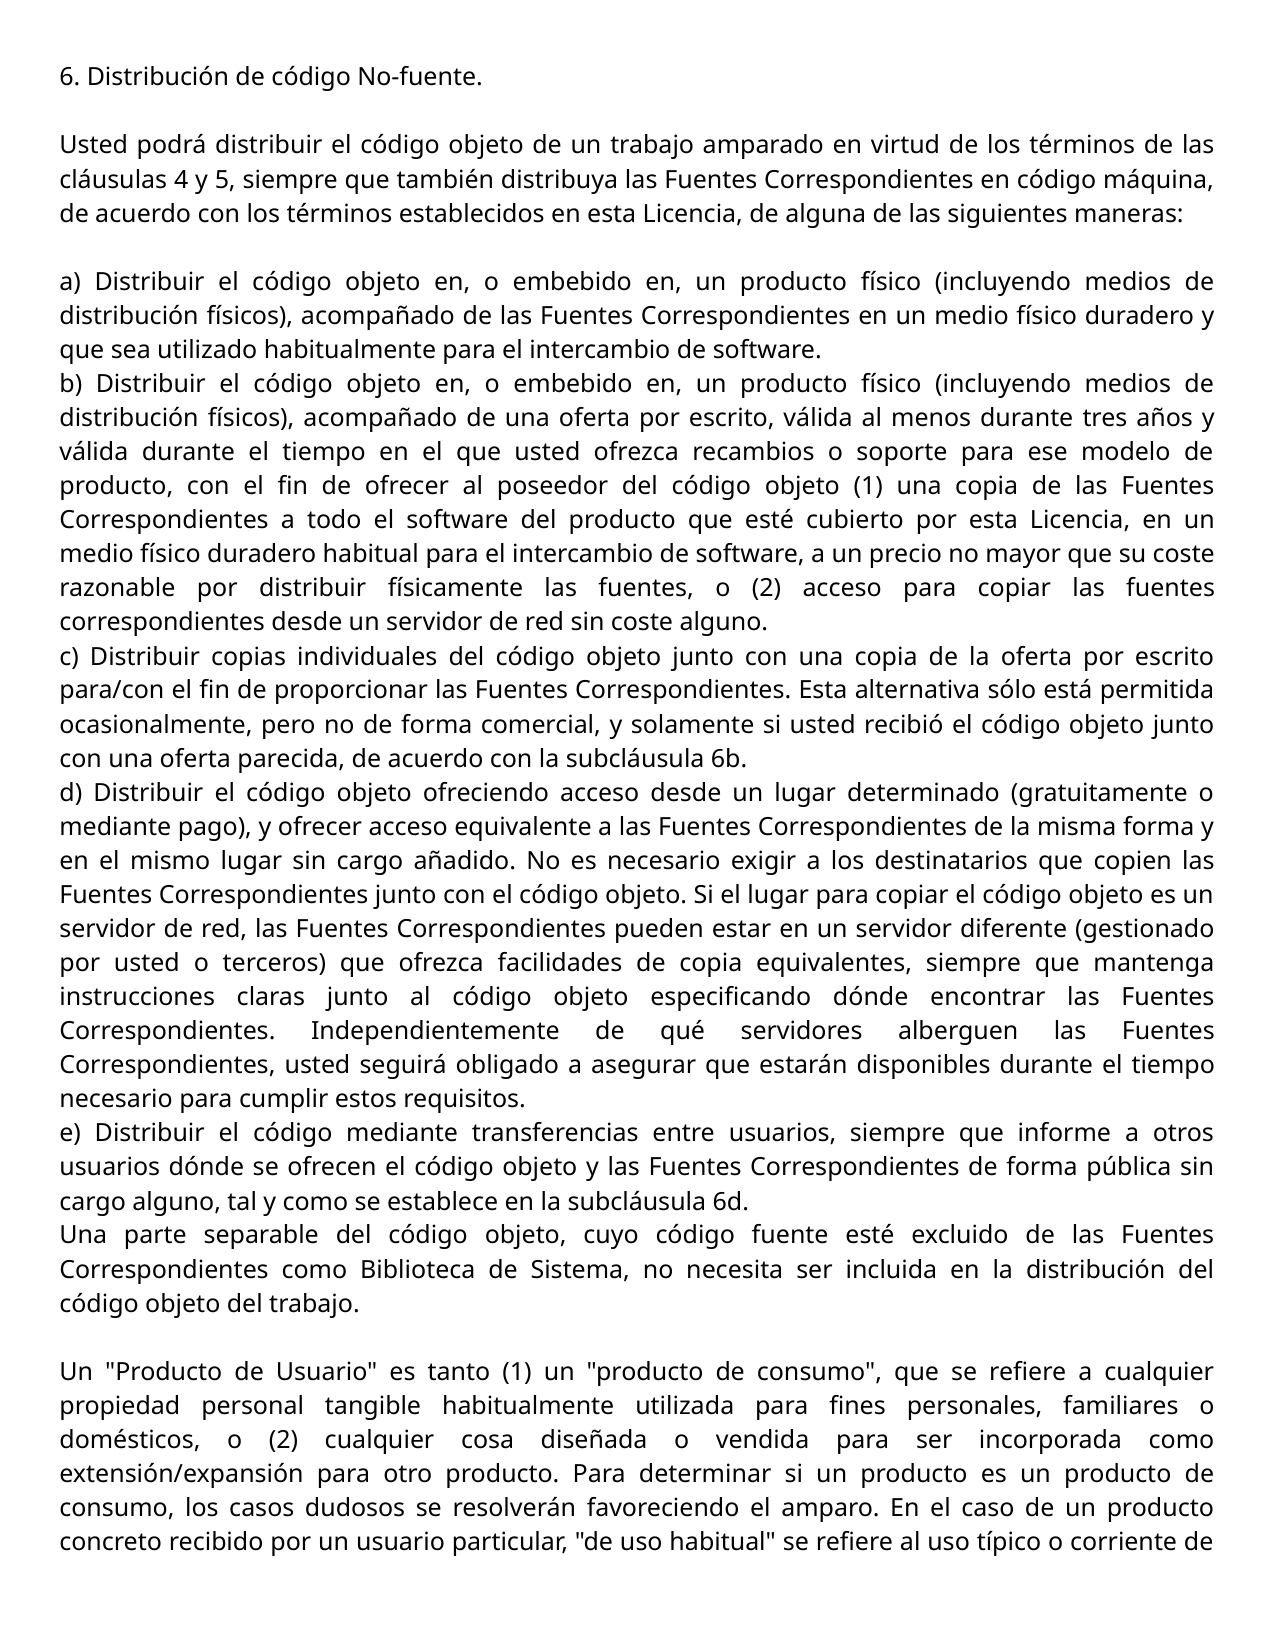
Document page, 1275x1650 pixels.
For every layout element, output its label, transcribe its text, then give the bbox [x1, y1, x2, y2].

text d) Distribuir el código objeto ofreciendo acceso desde un lugar determinado (gratuitamente o mediante pago), y ofrecer acceso equivalente a las Fuentes Correspondientes de la misma forma y en el mismo lugar sin cargo añadido. No es necesario exigir a los destinatarios que copien las Fuentes Correspondientes junto con el código objeto. Si el lugar para copiar el código objeto es un servidor de red, las Fuentes Correspondientes pueden estar en un servidor diferente (gestionado por usted o terceros) que ofrezca facilidades de copia equivalentes, siempre que mantenga instrucciones claras junto al código objeto especificando dónde encontrar las Fuentes Correspondientes. Independientemente de qué servidores alberguen las Fuentes Correspondientes, usted seguirá obligado a asegurar que estarán disponibles durante el tiempo necesario para cumplir estos requisitos. [59, 774, 1216, 1115]
text 6. Distribución de código No-fuente. [59, 59, 1216, 93]
text b) Distribuir el código objeto en, o embebido en, un producto físico (incluyendo medios de distribución físicos), acompañado de una oferta por escrito, válida al menos durante tres años y válida durante el tiempo en el que usted ofrezca recambios o soporte para ese modelo de producto, con el fin de ofrecer al poseedor del código objeto (1) una copia de las Fuentes Correspondientes a todo el software del producto que esté cubierto por esta Licencia, en un medio físico duradero habitual para el intercambio de software, a un precio no mayor que su coste razonable por distribuir físicamente las fuentes, o (2) acceso para copiar las fuentes correspondientes desde un servidor de red sin coste alguno. [59, 366, 1216, 638]
text Un "Producto de Usuario" es tanto (1) un "producto de consumo", que se refiere a cualquier propiedad personal tangible habitualmente utilizada para fines personales, familiares o domésticos, o (2) cualquier cosa diseñada o vendida para ser incorporada como extensión/expansión para otro producto. Para determinar si un producto es un producto de consumo, los casos dudosos se resolverán favoreciendo el amparo. En el caso de un producto concreto recibido por un usuario particular, "de uso habitual" se refiere al uso típico o corriente de [59, 1353, 1216, 1558]
text e) Distribuir el código mediante transferencias entre usuarios, siempre que informe a otros usuarios dónde se ofrecen el código objeto y las Fuentes Correspondientes de forma pública sin cargo alguno, tal y como se establece en la subcláusula 6d. [59, 1115, 1216, 1217]
text Una parte separable del código objeto, cuyo código fuente esté excluido de las Fuentes Correspondientes como Biblioteca de Sistema, no necesita ser incluida en la distribución del código objeto del trabajo. [59, 1217, 1216, 1319]
text a) Distribuir el código objeto en, o embebido en, un producto físico (incluyendo medios de distribución físicos), acompañado de las Fuentes Correspondientes en un medio físico duradero y que sea utilizado habitualmente para el intercambio de software. [59, 263, 1216, 366]
text Usted podrá distribuir el código objeto de un trabajo amparado en virtud de los términos de las cláusulas 4 y 5, siempre que también distribuya las Fuentes Correspondientes en código máquina, de acuerdo con los términos establecidos en esta Licencia, de alguna de las siguientes maneras: [59, 127, 1216, 229]
text c) Distribuir copias individuales del código objeto junto con una copia de la oferta por escrito para/con el fin de proporcionar las Fuentes Correspondientes. Esta alternativa sólo está permitida ocasionalmente, pero no de forma comercial, y solamente si usted recibió el código objeto junto con una oferta parecida, de acuerdo con la subcláusula 6b. [59, 638, 1216, 774]
